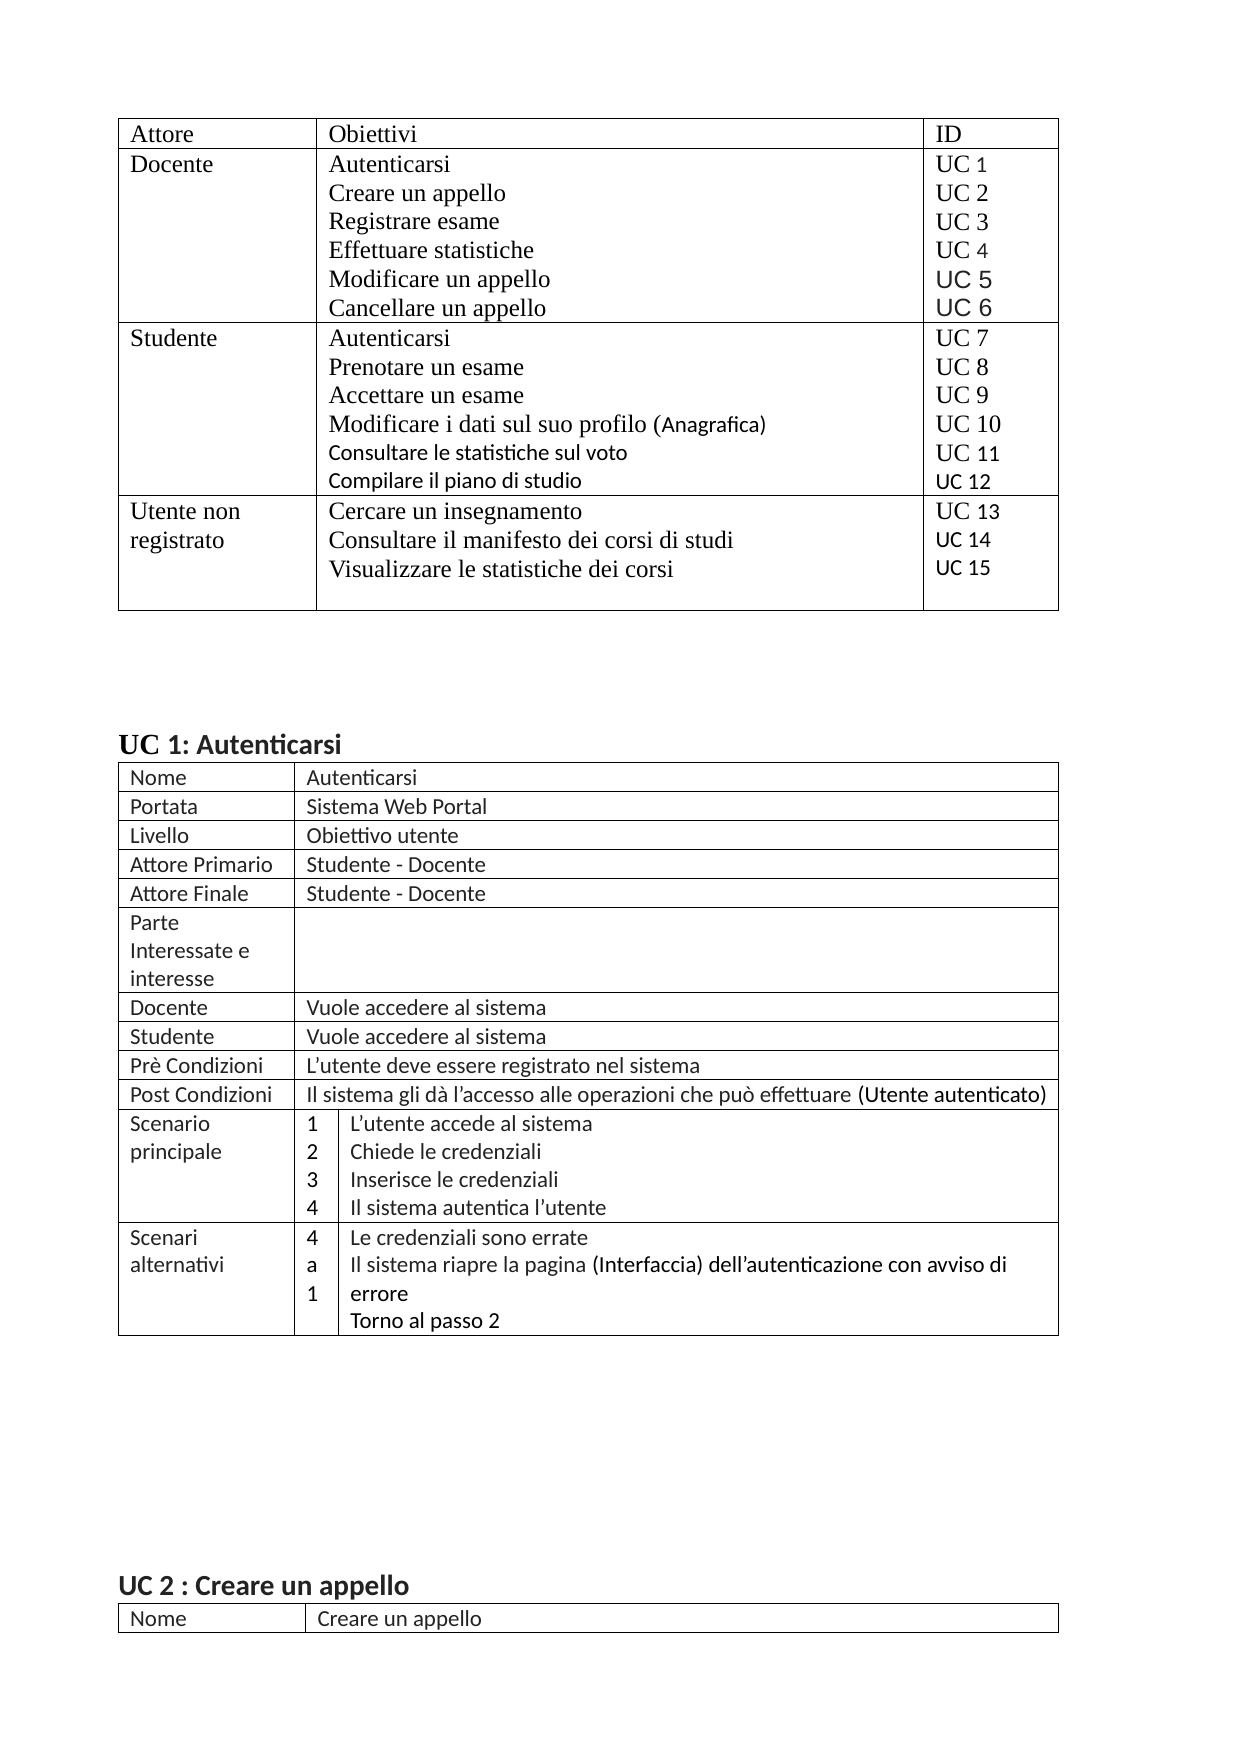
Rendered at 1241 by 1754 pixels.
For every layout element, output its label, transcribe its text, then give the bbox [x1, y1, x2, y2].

table_cell Studente - Docente [295, 850, 1058, 878]
table_cell Vuole accedere al sistema [295, 1022, 1058, 1050]
table_cell Studente [119, 1022, 294, 1050]
table_cell Attore Primario [119, 850, 294, 878]
table_cell Studente - Docente [295, 879, 1058, 907]
table_cell Docente [119, 149, 316, 322]
table_cell Le credenziali sono errate Il sistema riapre la pagina (Interfaccia) dell’autenticazione con avviso di errore Torno al passo 2 [339, 1223, 1058, 1335]
table_cell Autenticarsi Creare un appello Registrare esame Effettuare statistiche Modificare un appello Cancellare un appello [317, 149, 923, 322]
table_header Nome [119, 1604, 305, 1632]
table_header Attore [119, 119, 316, 148]
table_header Obiettivi [317, 119, 923, 148]
table_cell 4a 1 [295, 1223, 338, 1335]
table_cell Obiettivo utente [295, 821, 1058, 849]
table_cell 1 2 3 4 [295, 1110, 338, 1222]
table_cell L’utente deve essere registrato nel sistema [295, 1051, 1058, 1079]
table_cell Scenario principale [119, 1110, 294, 1222]
table_header ID [924, 119, 1058, 148]
text UC 1: Autenticarsi [118, 726, 1122, 762]
table_cell Parte Interessate e interesse [119, 908, 294, 992]
table_cell Portata [119, 792, 294, 820]
table_cell L’utente accede al sistema Chiede le credenziali Inserisce le credenziali Il sistema autentica l’utente [339, 1110, 1058, 1222]
table_cell UC 13 UC 14 UC 15 [924, 496, 1058, 610]
table_cell Cercare un insegnamento Consultare il manifesto dei corsi di studi Visualizzare le statistiche dei corsi [317, 496, 923, 610]
table_header Creare un appello [306, 1604, 1058, 1632]
table_cell Attore Finale [119, 879, 294, 907]
text UC 2 : Creare un appello [118, 1567, 1122, 1603]
table_cell Scenari alternativi [119, 1223, 294, 1335]
table_header Nome [119, 763, 294, 791]
table_cell Sistema Web Portal [295, 792, 1058, 820]
table_header Autenticarsi [295, 763, 1058, 791]
table_cell Prè Condizioni [119, 1051, 294, 1079]
table_cell [295, 908, 1058, 992]
table_cell UC 1 UC 2 UC 3 UC 4 UC 5 UC 6 [924, 149, 1058, 322]
table_cell Utente non registrato [119, 496, 316, 610]
table_cell Autenticarsi Prenotare un esame Accettare un esame Modificare i dati sul suo profilo (Anagrafica) Consultare le statistiche sul voto Compilare il piano di studio [317, 323, 923, 495]
table_cell Post Condizioni [119, 1080, 294, 1108]
table_cell UC 7 UC 8 UC 9 UC 10 UC 11 UC 12 [924, 323, 1058, 495]
table_cell Studente [119, 323, 316, 495]
table_cell Vuole accedere al sistema [295, 993, 1058, 1021]
table_cell Livello [119, 821, 294, 849]
table_cell Docente [119, 993, 294, 1021]
table_cell Il sistema gli dà l’accesso alle operazioni che può effettuare (Utente autenticato) [295, 1080, 1058, 1108]
